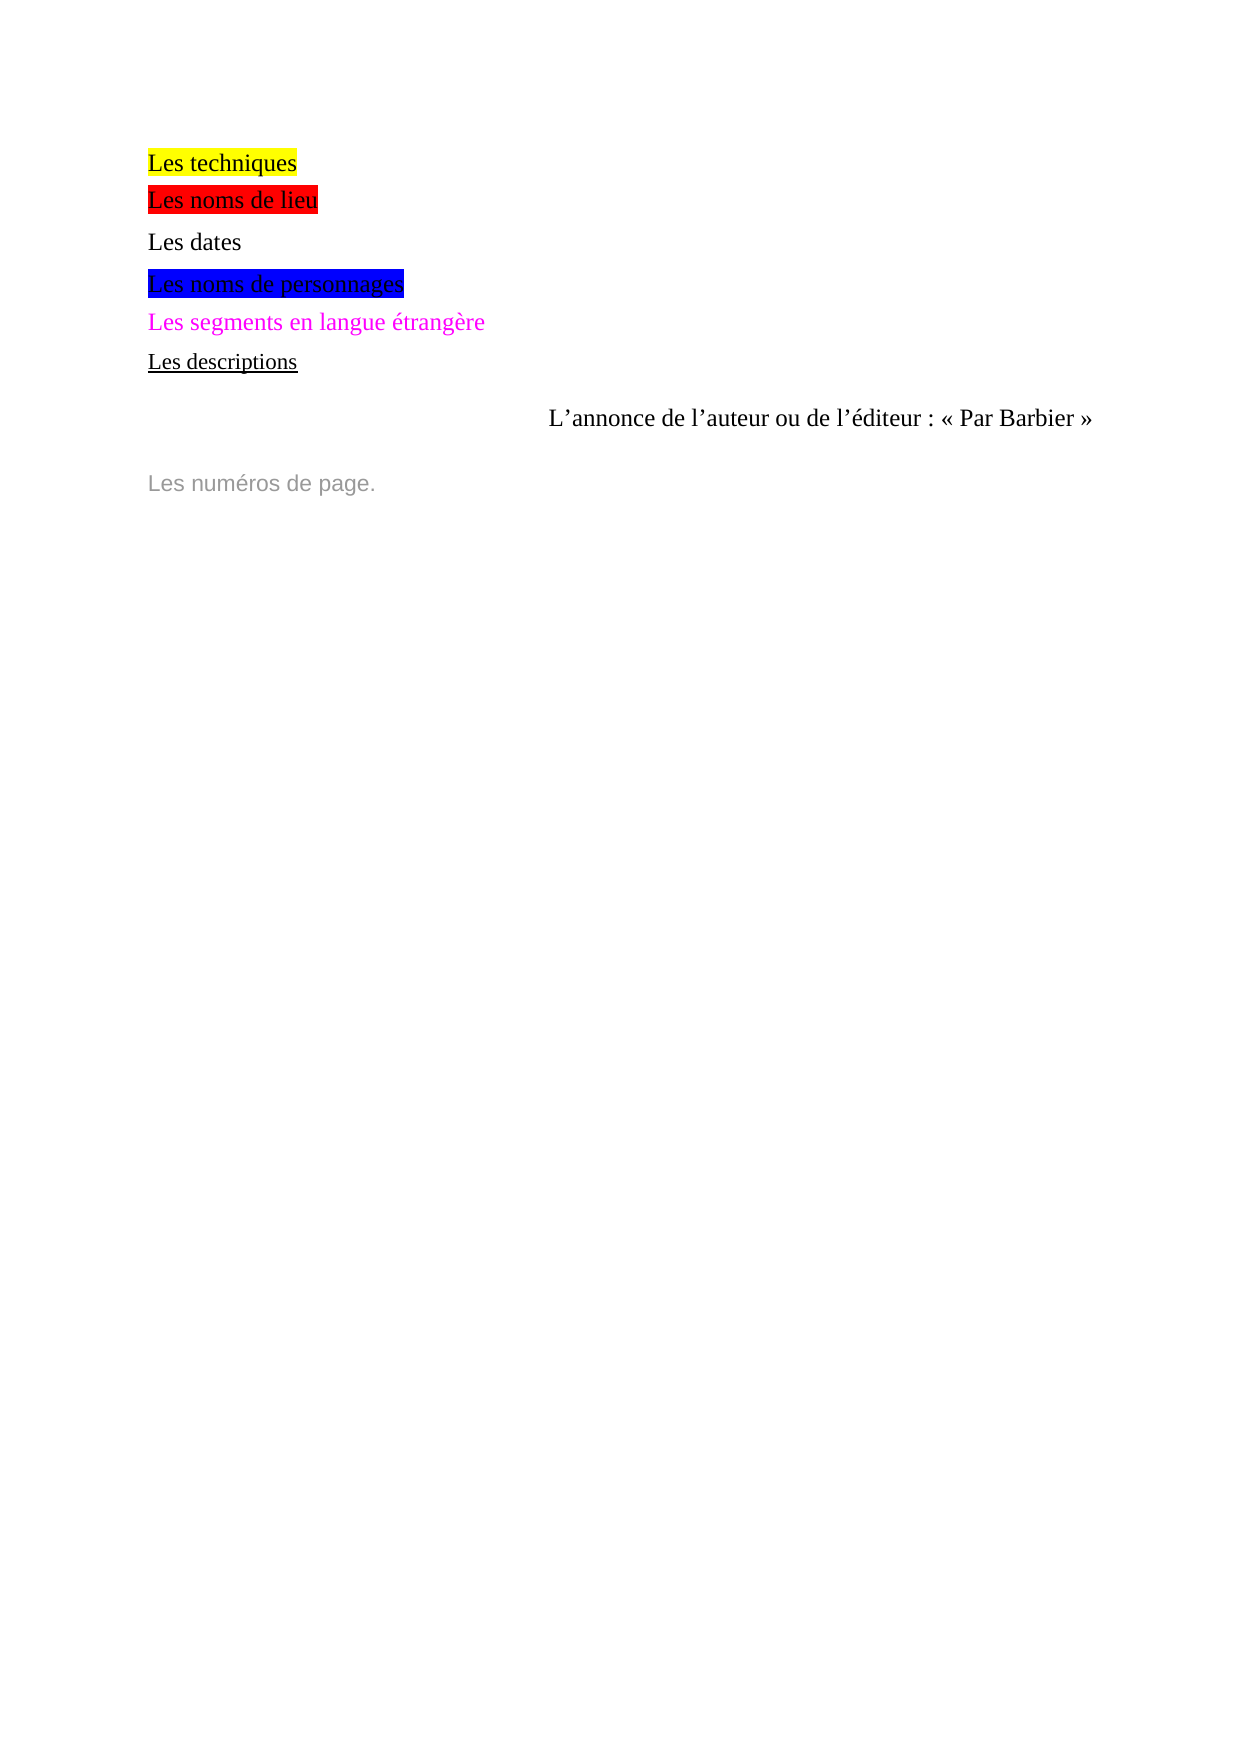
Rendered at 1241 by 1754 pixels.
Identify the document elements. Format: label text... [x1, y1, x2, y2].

text Les dates [148, 227, 1093, 256]
text Les descriptions [148, 348, 1093, 375]
text Les noms de personnages [404, 269, 1093, 298]
text L’annonce de l’auteur ou de l’éditeur : « Par Barbier » [148, 403, 1093, 432]
text Les techniques [297, 148, 1093, 176]
text Les segments en langue étrangère [148, 307, 1093, 335]
text Les noms de lieu [318, 185, 1093, 214]
text Les numéros de page. [376, 470, 1093, 496]
